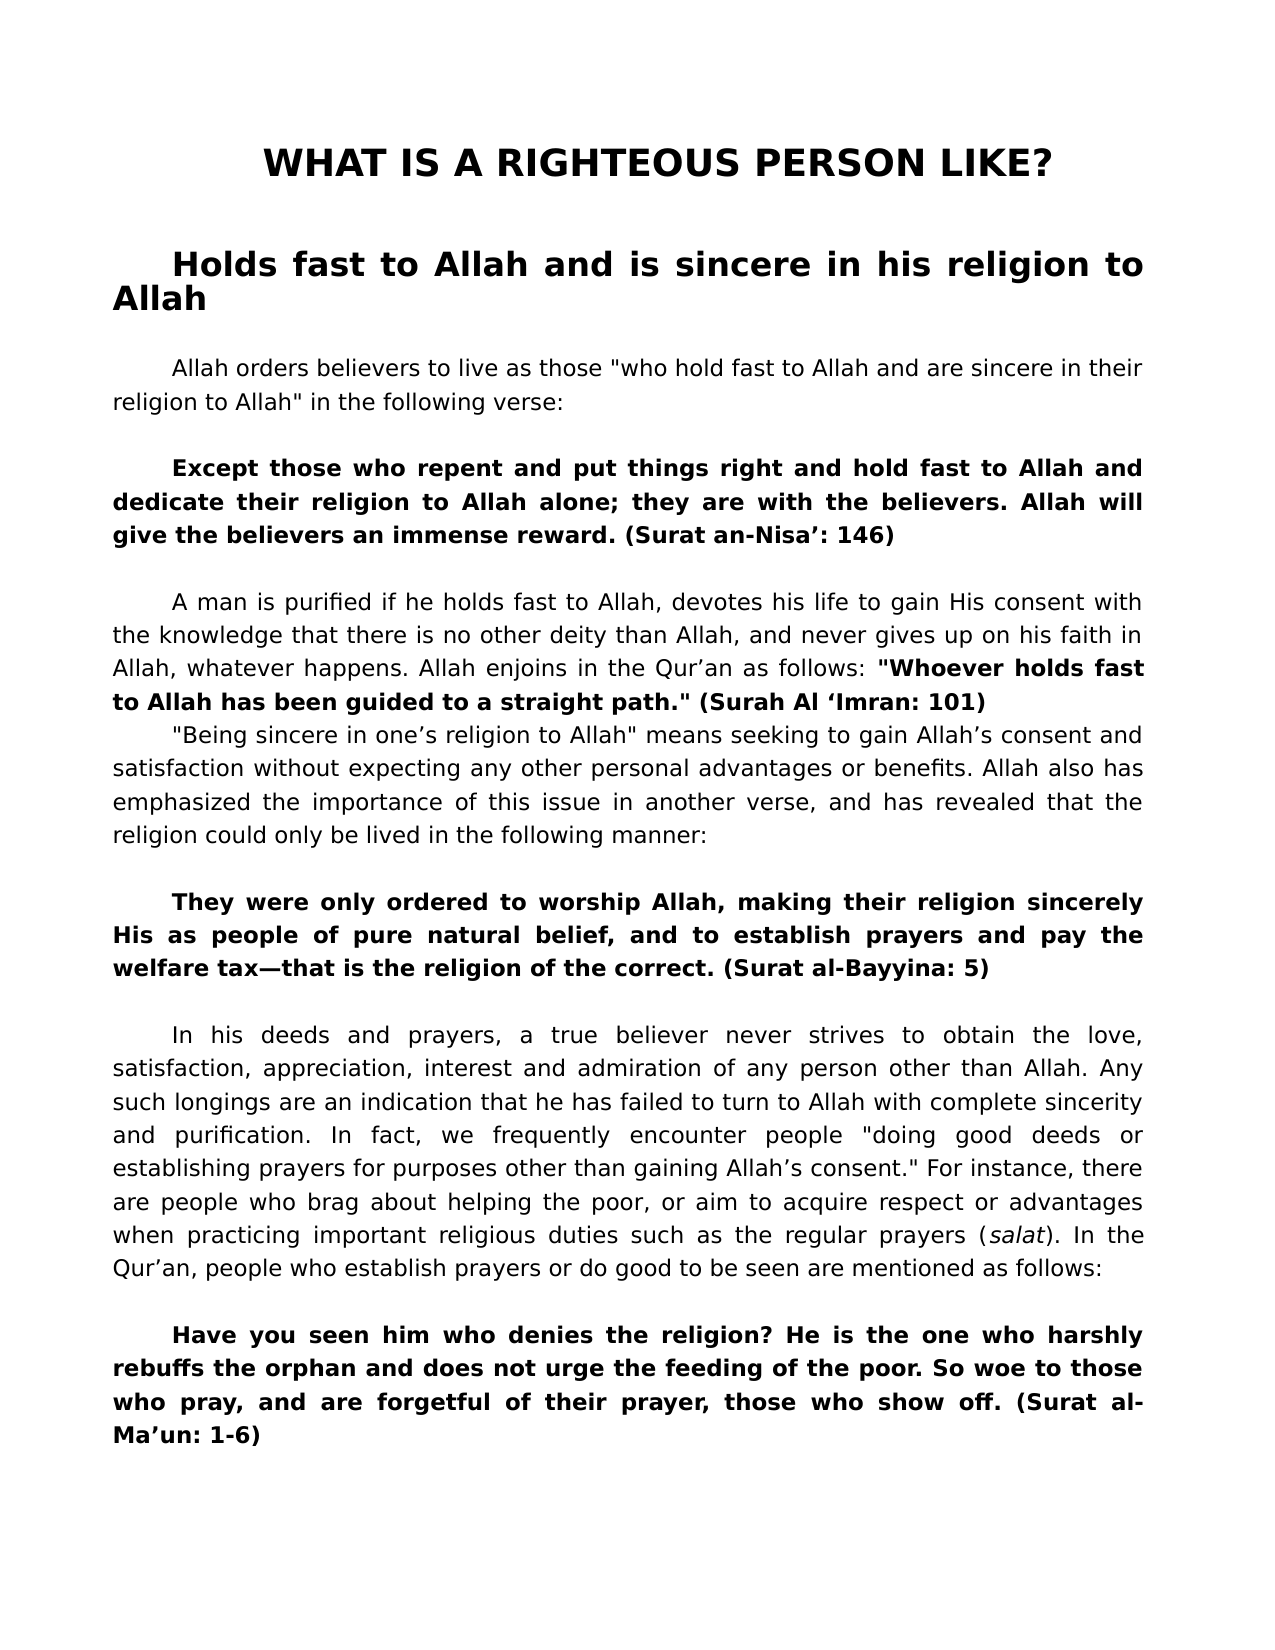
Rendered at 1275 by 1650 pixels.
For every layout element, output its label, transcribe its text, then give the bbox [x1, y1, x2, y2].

text Have you seen him who denies the religion? He is the one who harshly rebuffs the orphan and does not urge the feeding of the poor. So woe to those who pray, and are forgetful of their prayer, those who show off. (Surat al-Ma’un: 1-6) [112, 1317, 1145, 1450]
text A man is purified if he holds fast to Allah, devotes his life to gain His consent with the knowledge that there is no other deity than Allah, and never gives up on his faith in Allah, whatever happens. Allah enjoins in the Qur’an as follows: "Whoever holds fast to Allah has been guided to a straight path." (Surah Al ‘Imran: 101) [112, 583, 1145, 717]
text Holds fast to Allah and is sincere in his religion to Allah [112, 250, 1145, 317]
text In his deeds and prayers, a true believer never strives to obtain the love, satisfaction, appreciation, interest and admiration of any person other than Allah. Any such longings are an indication that he has failed to turn to Allah with complete sincerity and purification. In fact, we frequently encounter people "doing good deeds or establishing prayers for purposes other than gaining Allah’s consent." For instance, there are people who brag about helping the poor, or aim to acquire respect or advantages when practicing important religious duties such as the regular prayers (salat). In the Qur’an, people who establish prayers or do good to be seen are mentioned as follows: [112, 1017, 1145, 1283]
text Except those who repent and put things right and hold fast to Allah and dedicate their religion to Allah alone; they are with the believers. Allah will give the believers an immense reward. (Surat an-Nisa’: 146) [112, 450, 1145, 550]
text They were only ordered to worship Allah, making their religion sincerely His as people of pure natural belief, and to establish prayers and pay the welfare tax—that is the religion of the correct. (Surat al-Bayyina: 5) [112, 883, 1145, 983]
text WHAT IS A RIGHTEOUS PERSON LIKE? [172, 150, 1145, 183]
text Allah orders believers to live as those "who hold fast to Allah and are sincere in their religion to Allah" in the following verse: [112, 350, 1145, 417]
text "Being sincere in one’s religion to Allah" means seeking to gain Allah’s consent and satisfaction without expecting any other personal advantages or benefits. Allah also has emphasized the importance of this issue in another verse, and has revealed that the religion could only be lived in the following manner: [112, 717, 1145, 850]
